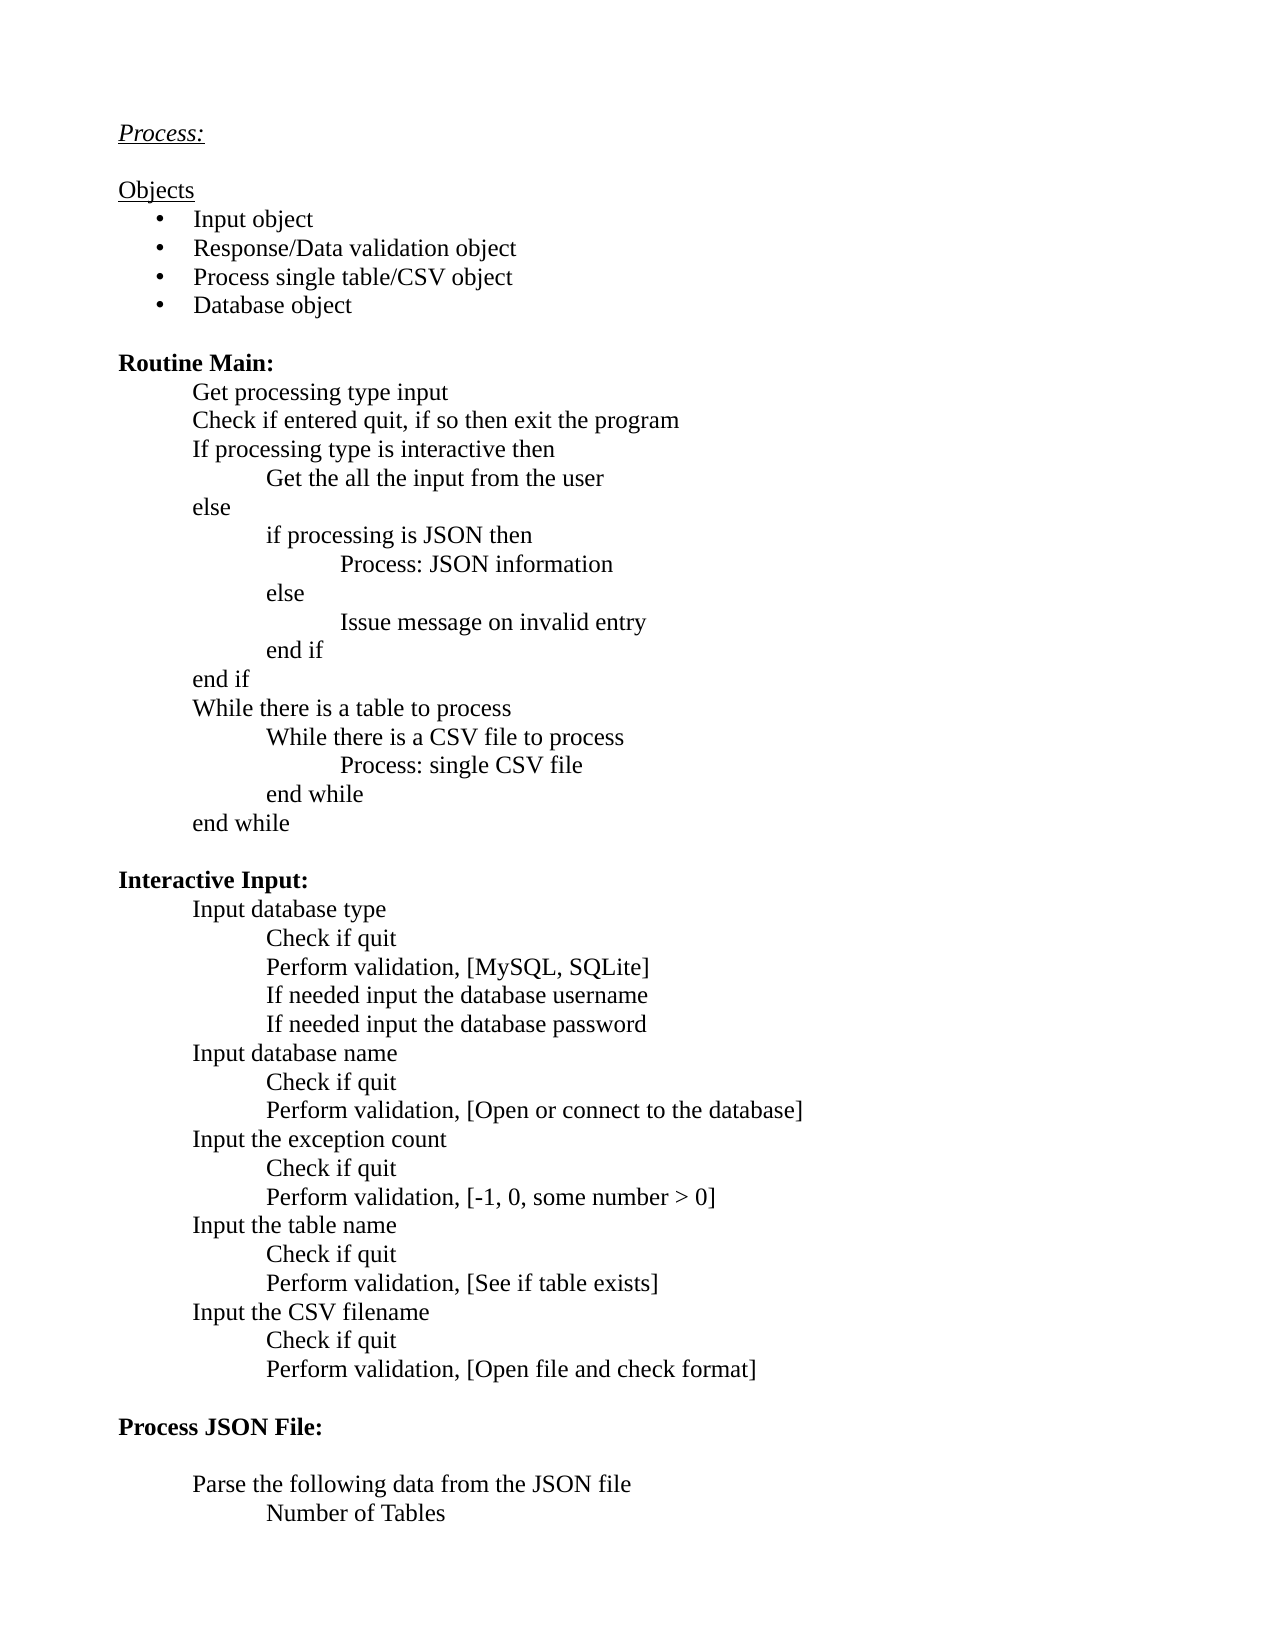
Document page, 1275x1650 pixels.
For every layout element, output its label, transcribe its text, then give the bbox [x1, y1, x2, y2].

text Input the CSV filename [118, 1297, 1157, 1326]
text Number of Tables [118, 1498, 1157, 1527]
text Perform validation, [Open or connect to the database] [118, 1096, 1157, 1124]
list Response/Data validation object [156, 233, 1157, 262]
text While there is a CSV file to process [118, 722, 1157, 751]
text If processing type is interactive then [118, 434, 1157, 463]
list Database object [156, 291, 1157, 319]
text Input database type [118, 894, 1157, 923]
text Check if quit [118, 1153, 1157, 1182]
list Process single table/CSV object [156, 262, 1157, 291]
text Process: JSON information [118, 549, 1157, 578]
text Process: [118, 118, 1157, 147]
text end while [118, 808, 1157, 837]
text If needed input the database password [118, 1009, 1157, 1038]
text If needed input the database username [118, 981, 1157, 1009]
text Input the table name [118, 1211, 1157, 1239]
text Check if entered quit, if so then exit the program [118, 406, 1157, 434]
text Process JSON File: [118, 1412, 1157, 1441]
text end if [118, 636, 1157, 664]
text Perform validation, [See if table exists] [118, 1268, 1157, 1297]
text Issue message on invalid entry [118, 607, 1157, 636]
text Routine Main: [118, 348, 1157, 377]
text else [118, 578, 1157, 607]
text end if [118, 664, 1157, 693]
text Interactive Input: [118, 866, 1157, 894]
text Get processing type input [118, 377, 1157, 406]
text Parse the following data from the JSON file [118, 1469, 1157, 1498]
text Check if quit [118, 923, 1157, 952]
text Perform validation, [MySQL, SQLite] [118, 952, 1157, 981]
text Check if quit [118, 1239, 1157, 1268]
text Perform validation, [-1, 0, some number > 0] [118, 1182, 1157, 1211]
text Check if quit [118, 1067, 1157, 1096]
text Check if quit [118, 1326, 1157, 1354]
text While there is a table to process [118, 693, 1157, 722]
text Input the exception count [118, 1124, 1157, 1153]
text else [118, 492, 1157, 521]
text Get the all the input from the user [118, 463, 1157, 492]
text Process: single CSV file [118, 751, 1157, 779]
text Input database name [118, 1038, 1157, 1067]
text if processing is JSON then [118, 521, 1157, 549]
text end while [118, 779, 1157, 808]
text Objects [118, 176, 1157, 204]
text Perform validation, [Open file and check format] [118, 1354, 1157, 1383]
list Input object [156, 204, 1157, 233]
